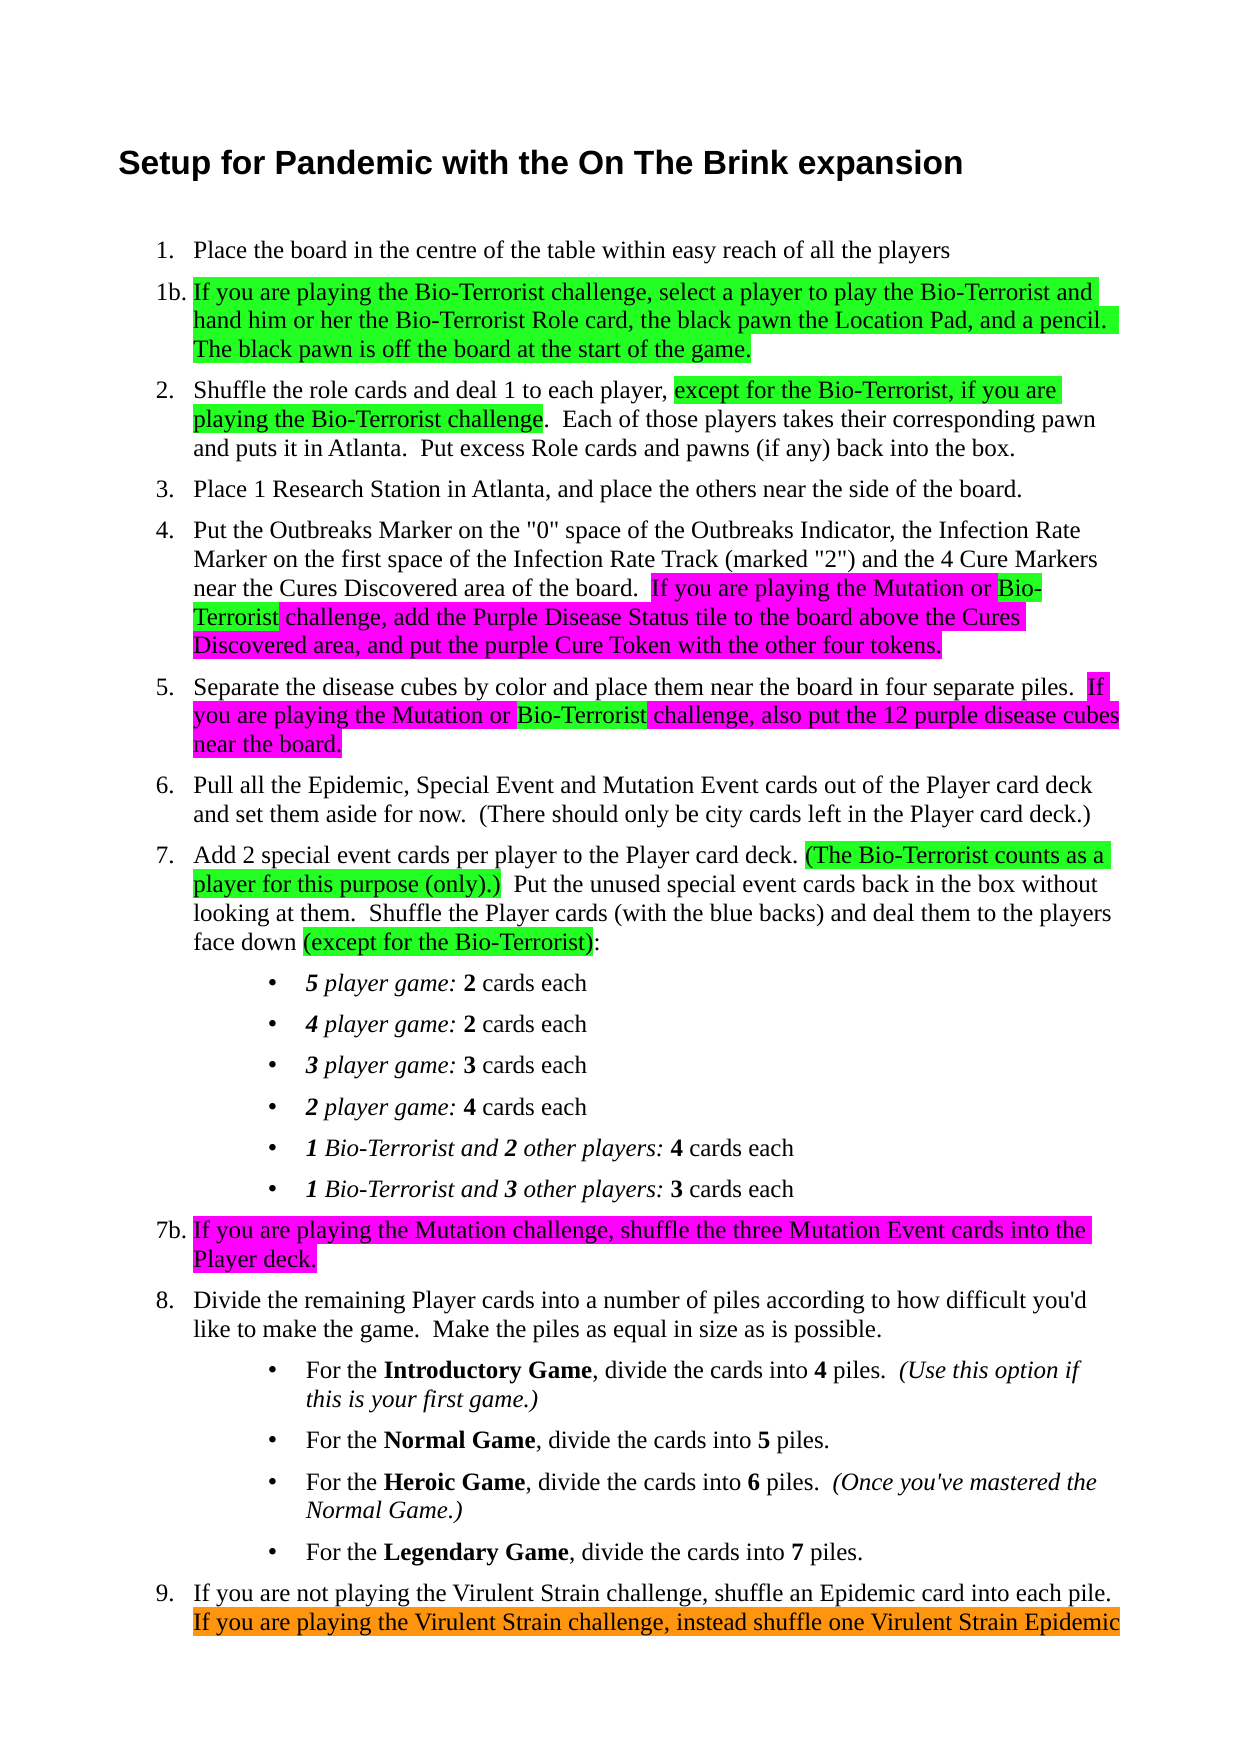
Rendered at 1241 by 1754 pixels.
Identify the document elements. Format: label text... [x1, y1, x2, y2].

list Place the board in the centre of the table within easy reach of all the players [156, 236, 1122, 264]
list If you are playing the Bio-Terrorist challenge, select a player to play the Bio-Terrorist and hand him or her the Bio-Terrorist Role card, the black pawn the Location Pad, and a pencil. The black pawn is off the board at the start of the game. [751, 277, 1122, 363]
list Separate the disease cubes by color and place them near the board in four separate piles. If you are playing the Mutation or Bio-Terrorist challenge, also put the 12 purple disease cubes near the board. [342, 672, 1122, 758]
subtitle Setup for Pandemic with the On The Brink expansion [118, 143, 1122, 182]
list Pull all the Epidemic, Special Event and Mutation Event cards out of the Player card deck and set them aside for now. (There should only be city cards left in the Player card deck.) [156, 771, 1122, 828]
list 5 player game: 2 cards each [268, 968, 1122, 997]
list Place 1 Research Station in Atlanta, and place the others near the side of the board. [156, 474, 1122, 503]
list For the Introductory Game, divide the cards into 4 piles. (Use this option if this is your first game.) [268, 1356, 1122, 1413]
list Add 2 special event cards per player to the Player card deck. (The Bio-Terrorist counts as a player for this purpose (only).) Put the unused special event cards back in the box without looking at them. Shuffle the Player cards (with the blue backs) and deal them to the players face down (except for the Bio-Terrorist): [156, 841, 1122, 956]
list If you are playing the Mutation challenge, shuffle the three Mutation Event cards into the Player deck. [317, 1216, 1122, 1273]
list For the Heroic Game, divide the cards into 6 piles. (Once you've mastered the Normal Game.) [268, 1467, 1122, 1524]
list 3 player game: 3 cards each [268, 1051, 1122, 1079]
list If you are not playing the Virulent Strain challenge, shuffle an Epidemic card into each pile. If you are playing the Virulent Strain challenge, instead shuffle one Virulent Strain Epidemic [156, 1578, 1122, 1636]
list For the Legendary Game, divide the cards into 7 piles. [268, 1537, 1122, 1566]
list For the Normal Game, divide the cards into 5 piles. [268, 1426, 1122, 1454]
list 2 player game: 4 cards each [268, 1092, 1122, 1121]
list Divide the remaining Player cards into a number of piles according to how difficult you'd like to make the game. Make the piles as equal in size as is possible. [156, 1286, 1122, 1343]
list 1 Bio-Terrorist and 2 other players: 4 cards each [268, 1133, 1122, 1162]
list 4 player game: 2 cards each [268, 1009, 1122, 1038]
list Shuffle the role cards and deal 1 to each player, except for the Bio-Terrorist, if you are playing the Bio-Terrorist challenge. Each of those players takes their corresponding pawn and puts it in Atlanta. Put excess Role cards and pawns (if any) back into the box. [156, 376, 1122, 462]
list 1 Bio-Terrorist and 3 other players: 3 cards each [268, 1174, 1122, 1203]
list Put the Outbreaks Marker on the "0" space of the Outbreaks Indicator, the Infection Rate Marker on the first space of the Infection Rate Track (marked "2") and the 4 Cure Markers near the Cures Discovered area of the board. If you are playing the Mutation or Bio-Terrorist challenge, add the Purple Disease Status tile to the board above the Cures Discovered area, and put the purple Cure Token with the other four tokens. [156, 516, 1122, 659]
list Separate the disease cubes by color and place them near the board in four separate piles. If you are playing the Mutation or Bio-Terrorist challenge, also put the 12 purple disease cubes near the board. [156, 672, 1087, 758]
list If you are playing the Mutation challenge, shuffle the three Mutation Event cards into the Player deck. [156, 1216, 193, 1273]
